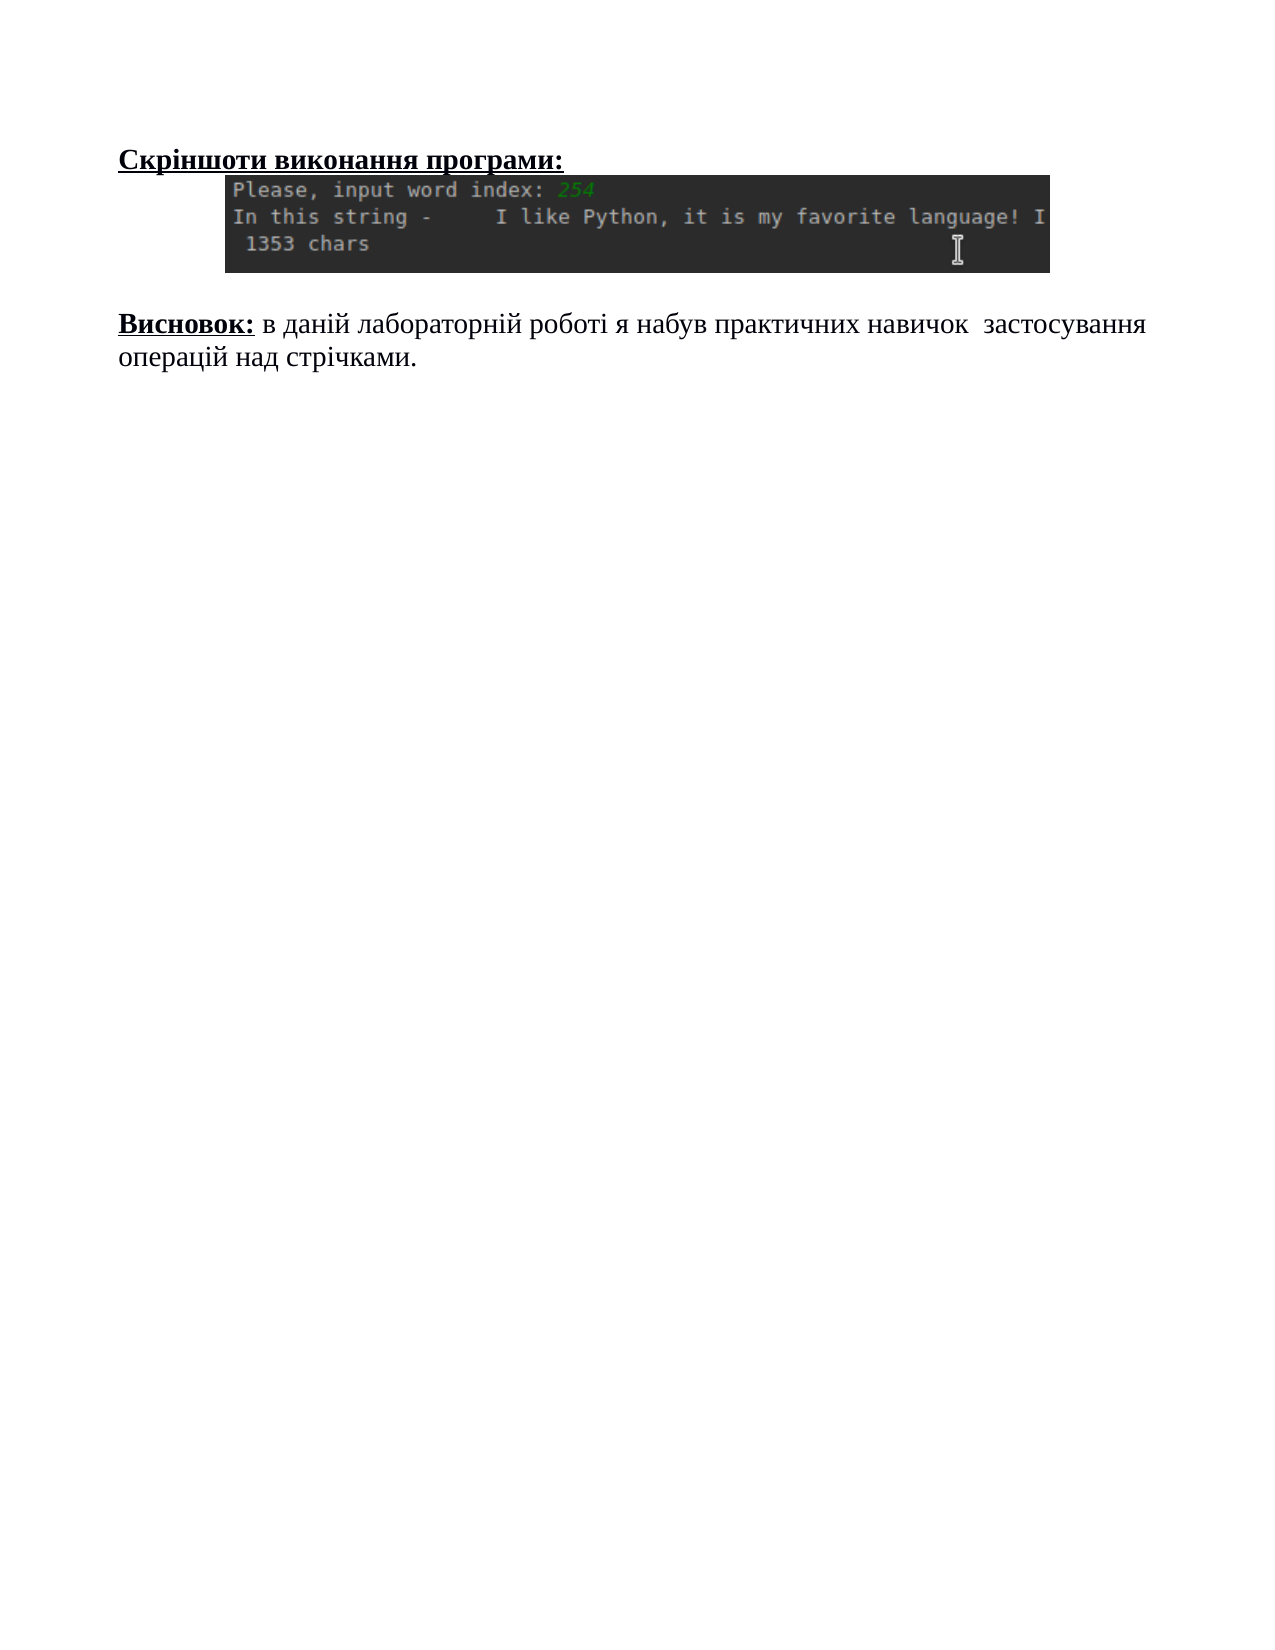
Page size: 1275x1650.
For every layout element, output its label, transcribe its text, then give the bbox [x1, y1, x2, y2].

text Висновок: в даній лабораторній роботі я набув практичних навичок застосування операцій над стрічками. [118, 306, 1157, 373]
picture [225, 175, 1050, 273]
text Скріншоти виконання програми: [118, 142, 1157, 175]
